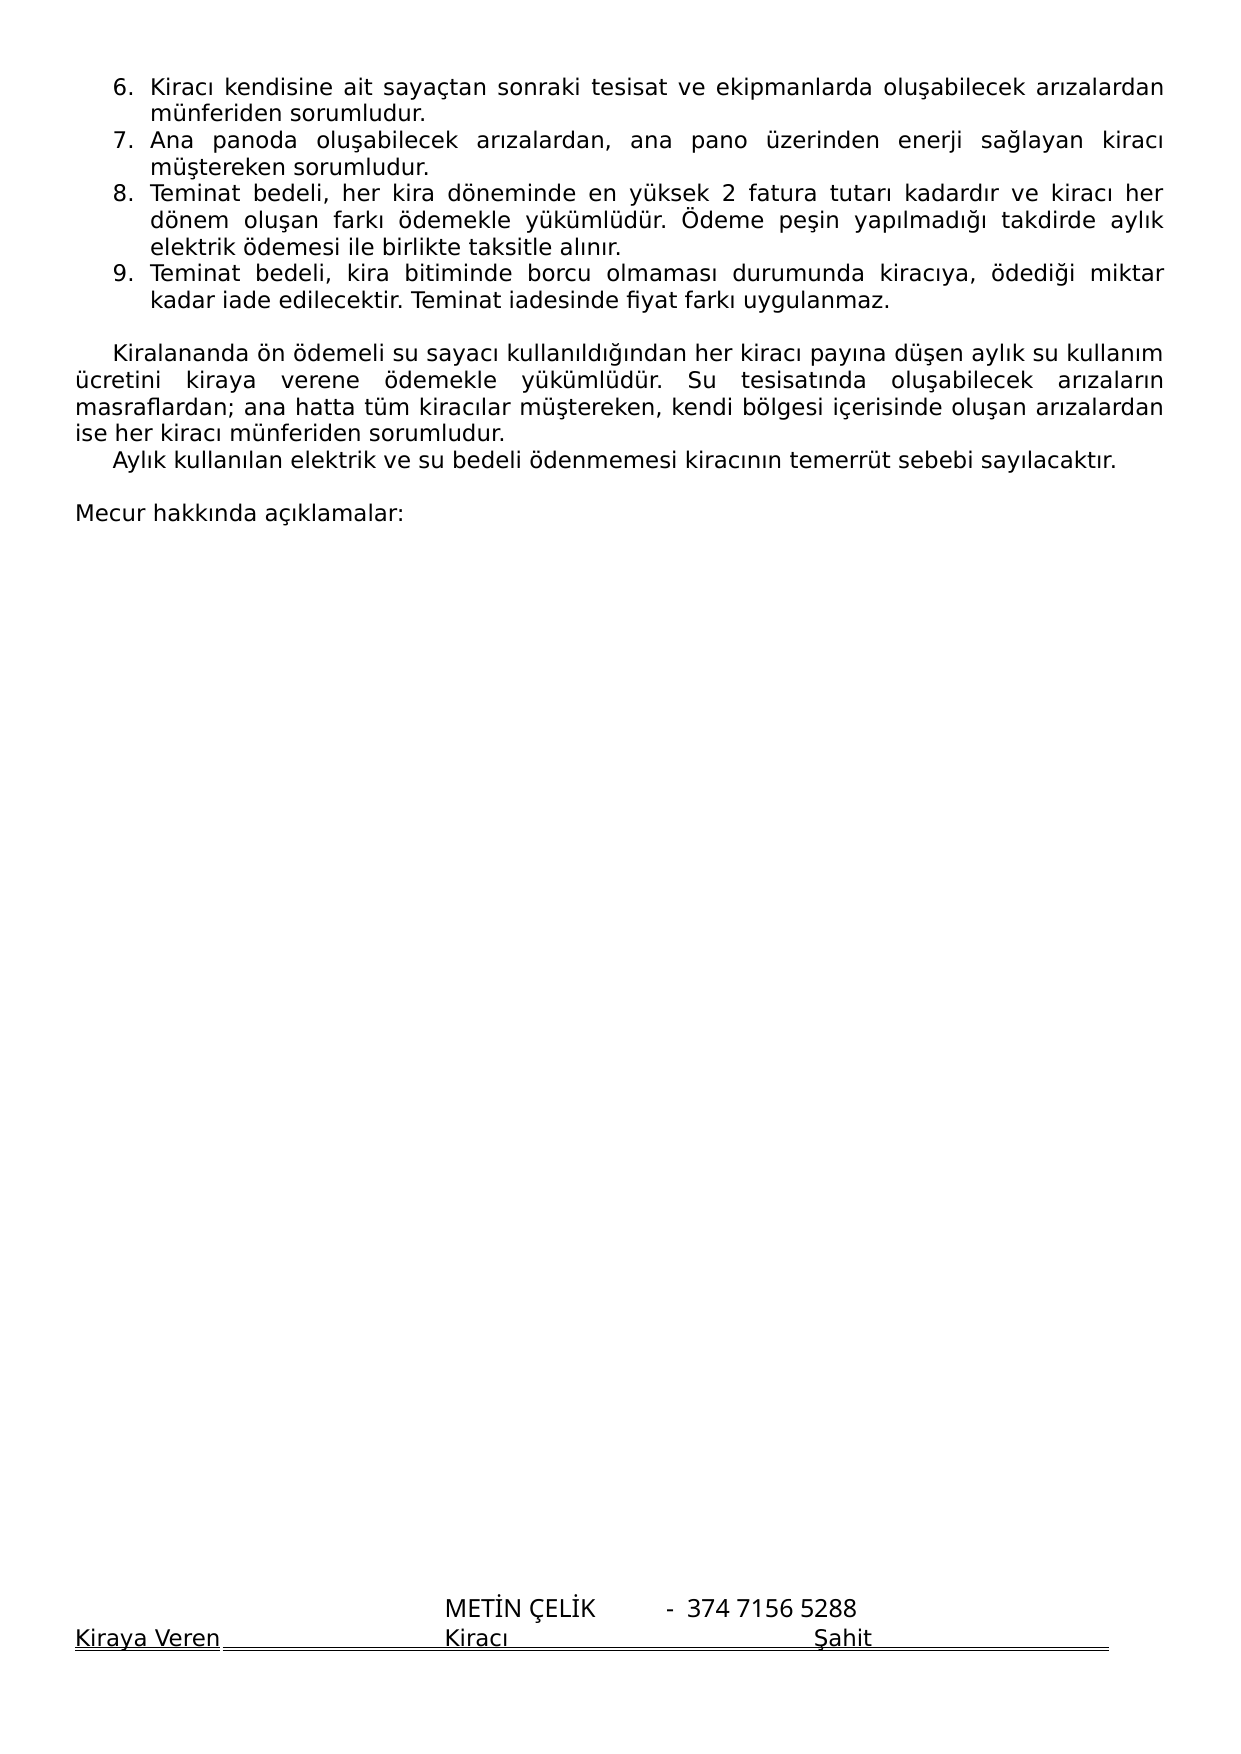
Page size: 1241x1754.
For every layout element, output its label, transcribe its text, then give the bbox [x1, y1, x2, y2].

text Aylık kullanılan elektrik ve su bedeli ödenmemesi kiracının temerrüt sebebi sayılacaktır. [75, 447, 1165, 474]
list Teminat bedeli, her kira döneminde en yüksek 2 fatura tutarı kadardır ve kiracı her dönem oluşan farkı ödemekle yükümlüdür. Ödeme peşin yapılmadığı takdirde aylık elektrik ödemesi ile birlikte taksitle alınır. [112, 180, 1165, 260]
list Kiracı kendisine ait sayaçtan sonraki tesisat ve ekipmanlarda oluşabilecek arızalardan münferiden sorumludur. [112, 74, 1165, 127]
list Ana panoda oluşabilecek arızalardan, ana pano üzerinden enerji sağlayan kiracı müştereken sorumludur. [112, 127, 1165, 180]
list Teminat bedeli, kira bitiminde borcu olmaması durumunda kiracıya, ödediği miktar kadar iade edilecektir. Teminat iadesinde fiyat farkı uygulanmaz. [112, 260, 1165, 314]
text Kiralananda ön ödemeli su sayacı kullanıldığından her kiracı payına düşen aylık su kullanım ücretini kiraya verene ödemekle yükümlüdür. Su tesisatında oluşabilecek arızaların masraflardan; ana hatta tüm kiracılar müştereken, kendi bölgesi içerisinde oluşan arızalardan ise her kiracı münferiden sorumludur. [75, 340, 1165, 447]
text Mecur hakkında açıklamalar: [75, 500, 1165, 527]
